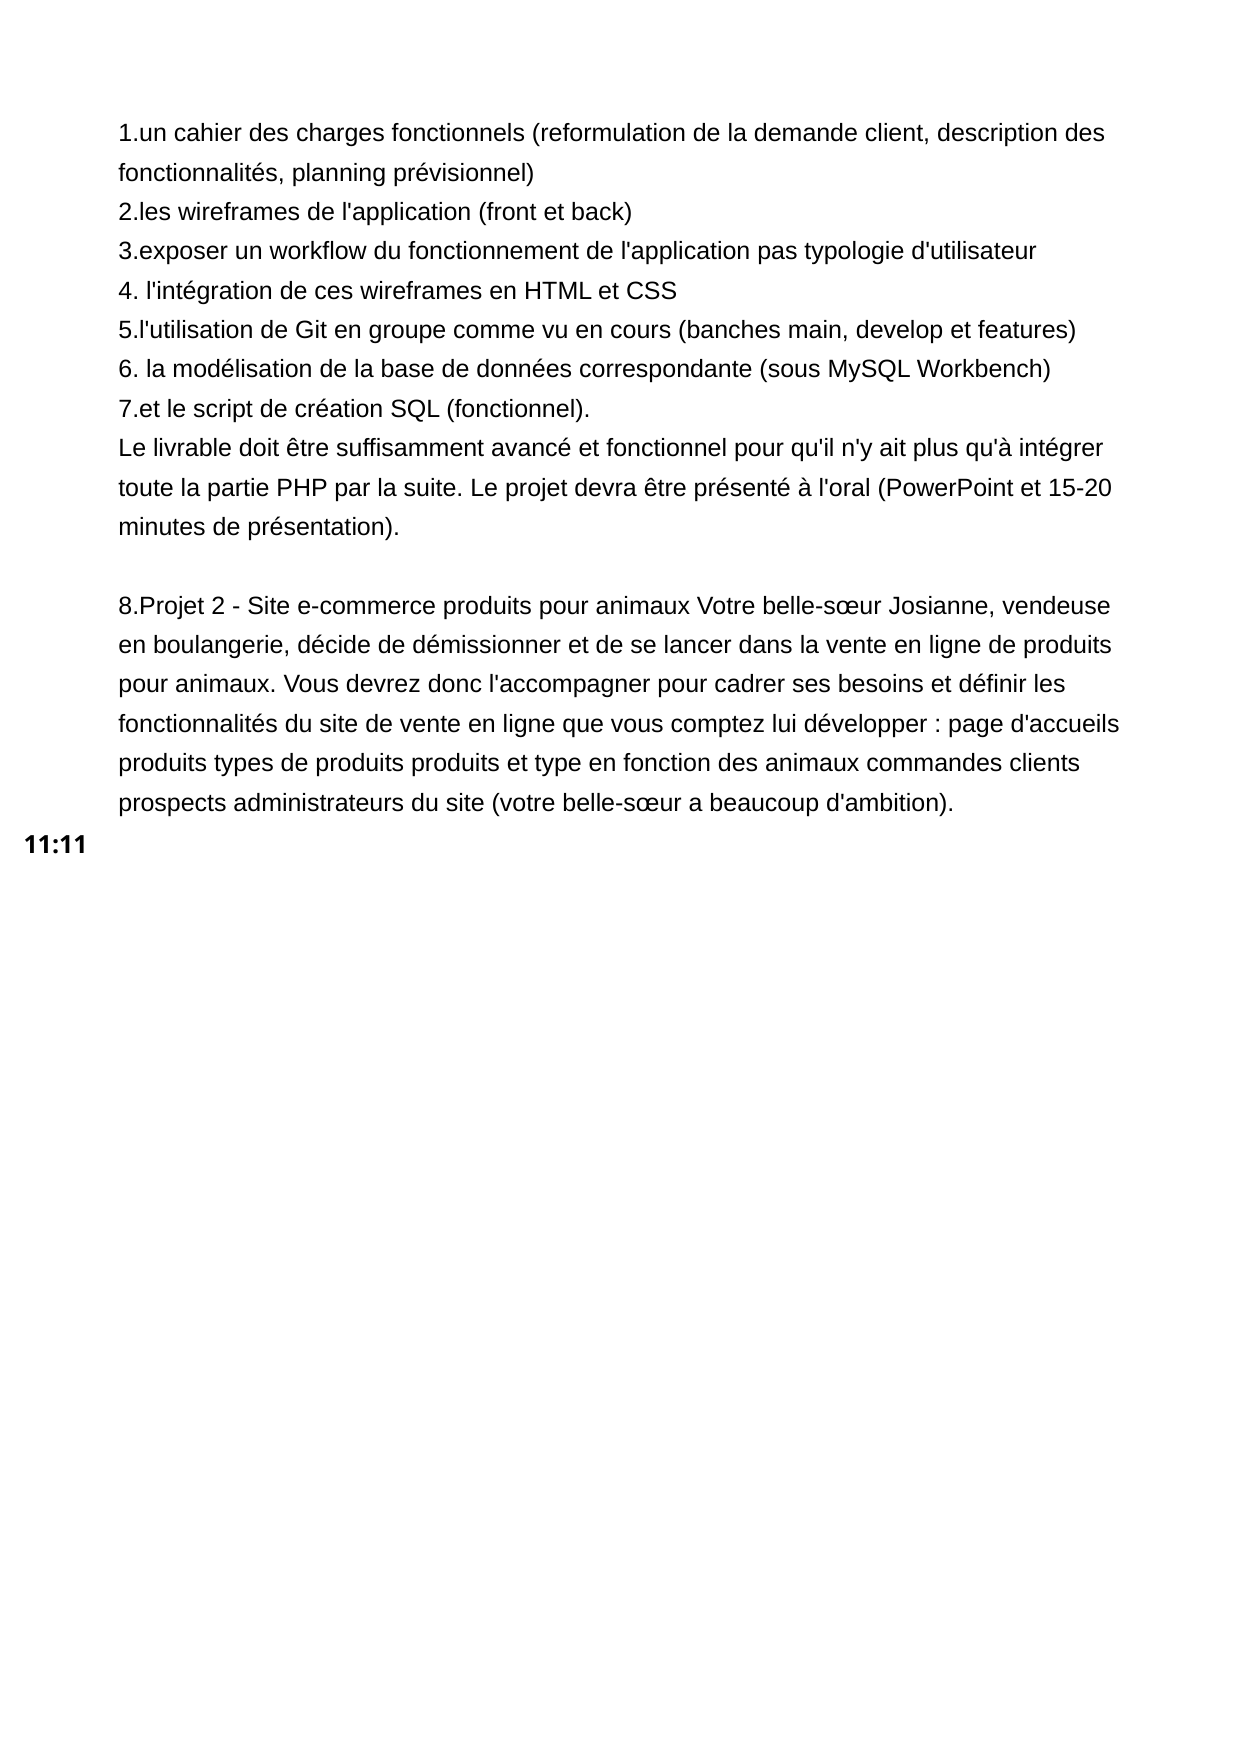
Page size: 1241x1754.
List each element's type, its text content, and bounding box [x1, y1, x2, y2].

list les wireframes de l'application (front et back) [118, 197, 1122, 226]
list Projet 2 - Site e-commerce produits pour animaux Votre belle-sœur Josianne, vendeuse en boulangerie, décide de démissionner et de se lancer dans la vente en ligne de produits pour animaux. Vous devrez donc l'accompagner pour cadrer ses besoins et définir les fonctionnalités du site de vente en ligne que vous comptez lui développer : page d'accueils produits types de produits produits et type en fonction des animaux commandes clients prospects administrateurs du site (votre belle-sœur a beaucoup d'ambition). [118, 591, 1122, 816]
list un cahier des charges fonctionnels (reformulation de la demande client, description des fonctionnalités, planning prévisionnel) [118, 118, 1122, 186]
list la modélisation de la base de données correspondante (sous MySQL Workbench) [118, 354, 1122, 383]
list et le script de création SQL (fonctionnel). [118, 394, 1122, 422]
list exposer un workflow du fonctionnement de l'application pas typologie d'utilisateur [118, 236, 1122, 265]
text 11:11 [0, 827, 87, 861]
list l'utilisation de Git en groupe comme vu en cours (banches main, develop et features) [118, 315, 1122, 344]
list Le livrable doit être suffisamment avancé et fonctionnel pour qu'il n'y ait plus qu'à intégrer toute la partie PHP par la suite. Le projet devra être présenté à l'oral (PowerPoint et 15-20 minutes de présentation). [118, 433, 1122, 541]
list l'intégration de ces wireframes en HTML et CSS [118, 276, 1122, 304]
